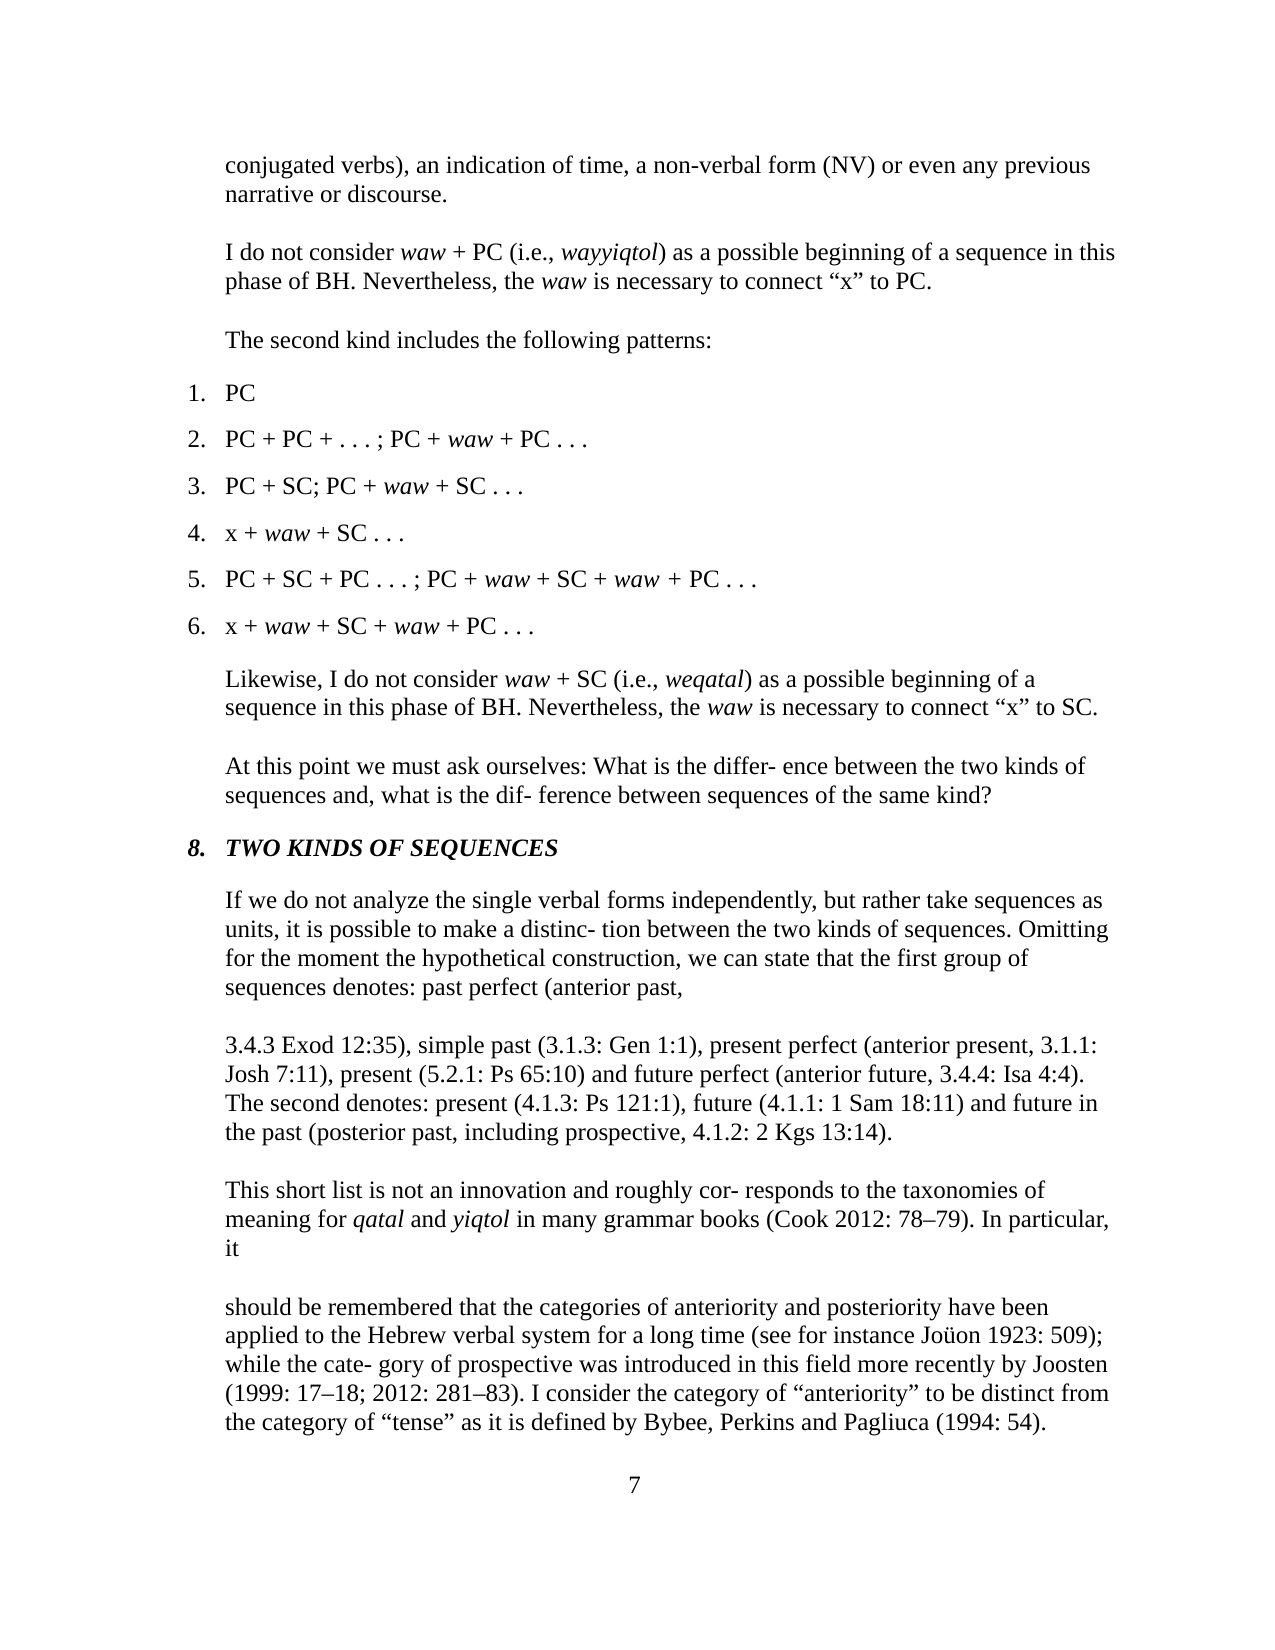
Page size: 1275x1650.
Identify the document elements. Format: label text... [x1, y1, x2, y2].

text 3.4.3 Exod 12:35), simple past (3.1.3: Gen 1:1), present perfect (anterior present, 3.1.1: Josh 7:11), present (5.2.1: Ps 65:10) and future perfect (anterior future, 3.4.4: Isa 4:4). The second denotes: present (4.1.3: Ps 121:1), future (4.1.1: 1 Sam 18:11) and future in the past (posterior past, including prospective, 4.1.2: 2 Kgs 13:14). [225, 1030, 1125, 1145]
list TWO KINDS OF SEQUENCES [187, 833, 1125, 861]
text The second kind includes the following patterns: [225, 325, 1125, 354]
list x + waw + SC + waw + PC . . . [187, 611, 1125, 640]
list PC [187, 378, 1125, 406]
text conjugated verbs), an indication of time, a non-verbal form (NV) or even any previous narrative or discourse. [225, 150, 1125, 207]
list PC + SC + PC . . . ; PC + waw + SC + waw + PC . . . [187, 564, 1125, 593]
text Likewise, I do not consider waw + SC (i.e., weqatal) as a possible beginning of a sequence in this phase of BH. Nevertheless, the waw is necessary to connect “x” to SC. [225, 664, 1125, 721]
text I do not consider waw + PC (i.e., wayyiqtol) as a possible beginning of a sequence in this phase of BH. Nevertheless, the waw is necessary to connect “x” to PC. [225, 237, 1125, 295]
list PC + SC; PC + waw + SC . . . [187, 471, 1125, 500]
text should be remembered that the categories of anteriority and posteriority have been applied to the Hebrew verbal system for a long time (see for instance Joüon 1923: 509); while the cate- gory of prospective was introduced in this field more recently by Joosten (1999: 17–18; 2012: 281–83). I consider the category of “anteriority” to be distinct from the category of “tense” as it is defined by Bybee, Perkins and Pagliuca (1994: 54). [225, 1292, 1125, 1435]
text This short list is not an innovation and roughly cor- responds to the taxonomies of meaning for qatal and yiqtol in many grammar books (Cook 2012: 78–79). In particular, it [225, 1175, 1125, 1262]
list x + waw + SC . . . [187, 518, 1125, 546]
text If we do not analyze the single verbal forms independently, but rather take sequences as units, it is possible to make a distinc- tion between the two kinds of sequences. Omitting for the moment the hypothetical construction, we can state that the first group of sequences denotes: past perfect (anterior past, [225, 885, 1125, 1000]
text At this point we must ask ourselves: What is the differ- ence between the two kinds of sequences and, what is the dif- ference between sequences of the same kind? [225, 751, 1125, 809]
list PC + PC + . . . ; PC + waw + PC . . . [187, 424, 1125, 453]
